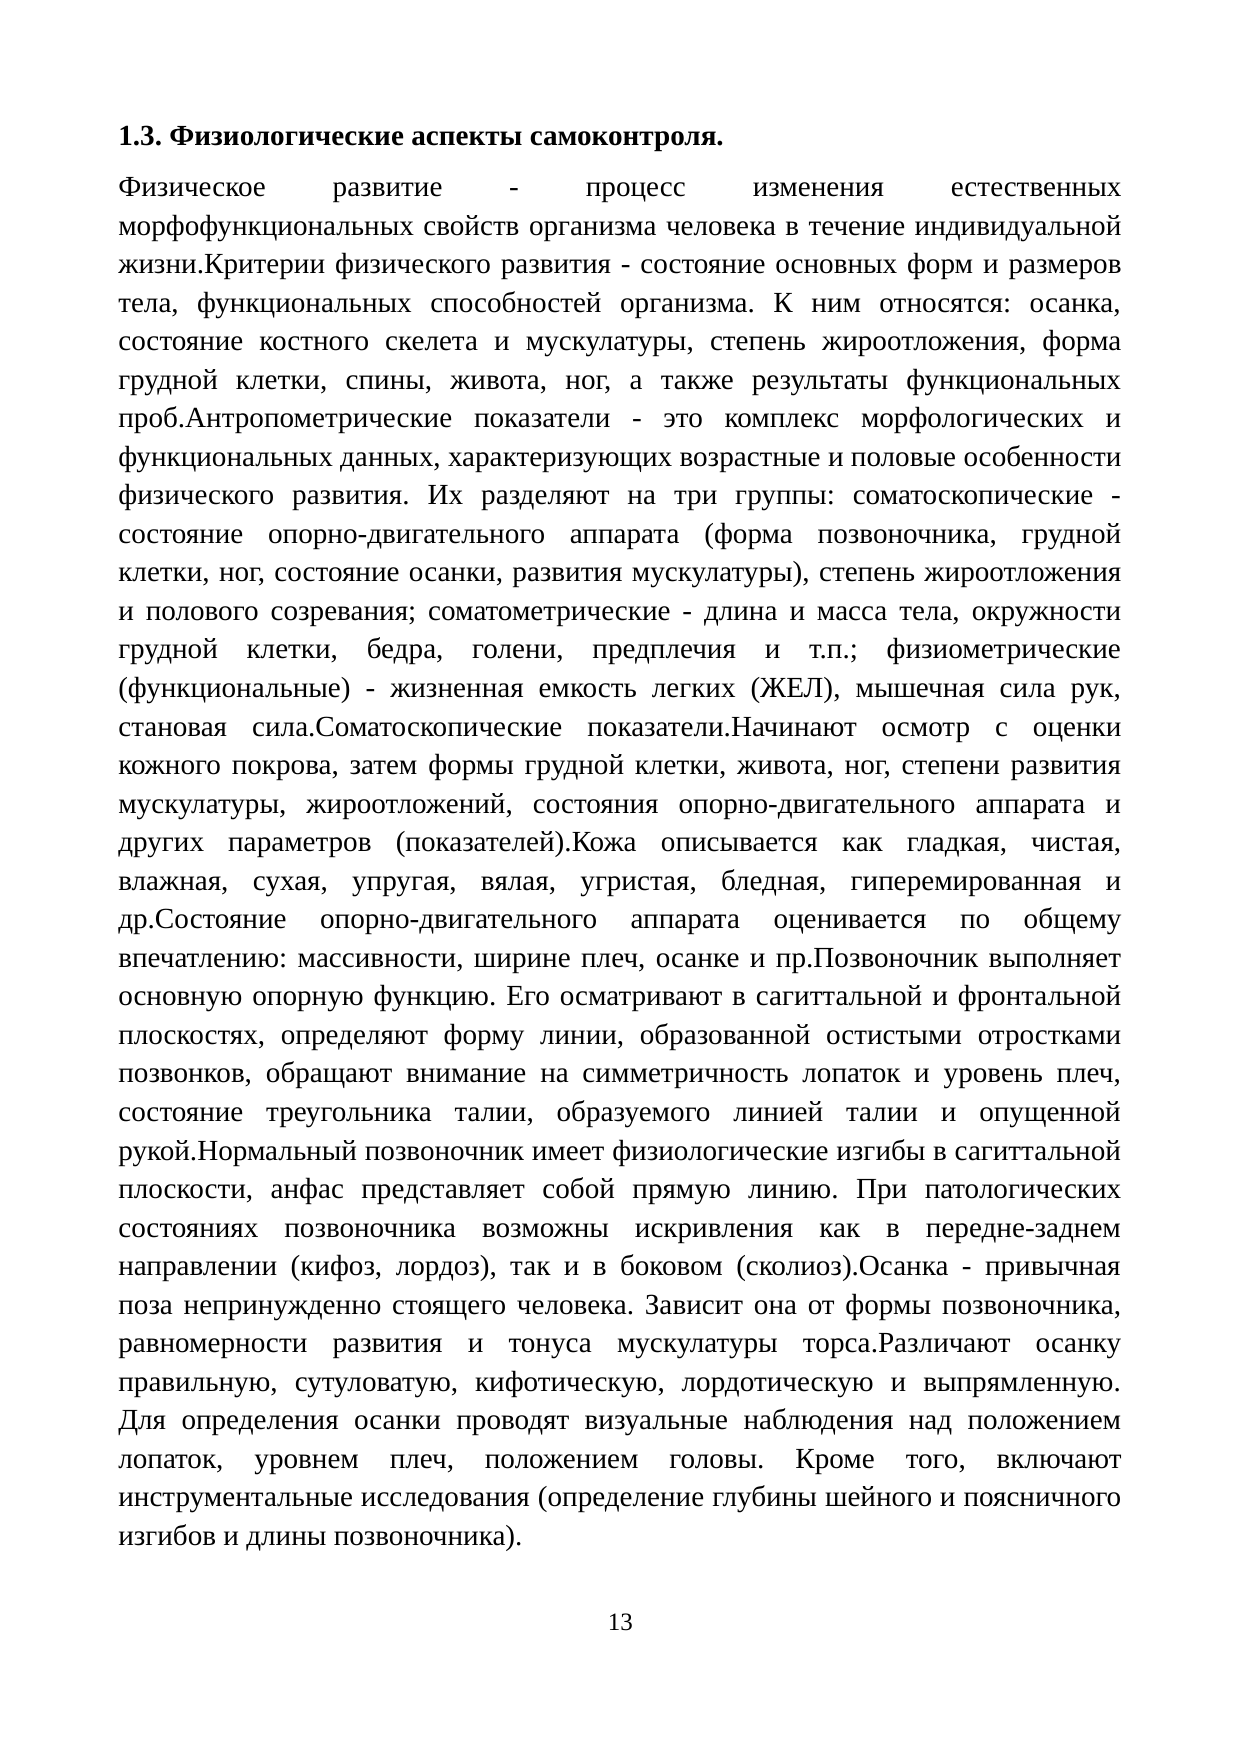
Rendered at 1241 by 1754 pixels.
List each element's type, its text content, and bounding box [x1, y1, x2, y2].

text 1.3. Физиологические аспекты самоконтроля. [118, 118, 1122, 152]
text Физическое развитие - процесс изменения естественных морфофункциональных свойств организма человека в течение индивидуальной жизни.Критерии физического развития - состояние основных форм и размеров тела, функциональных способностей организма. К ним относятся: осанка, состояние костного скелета и мускулатуры, степень жироотложения, форма грудной клетки, спины, живота, ног, а также результаты функциональных проб.Антропометрические показатели - это комплекс морфологических и функциональных данных, характеризующих возрастные и половые особенности физического развития. Их разделяют на три группы: соматоскопические - состояние опорно-двигательного аппарата (форма позвоночника, грудной клетки, ног, состояние осанки, развития мускулатуры), степень жироотложения и полового созревания; соматометрические - длина и масса тела, окружности грудной клетки, бедра, голени, предплечия и т.п.; физиометрические (функциональные) - жизненная емкость легких (ЖЕЛ), мышечная сила рук, становая сила.Соматоскопические показатели.Начинают осмотр с оценки кожного покрова, затем формы грудной клетки, живота, ног, степени развития мускулатуры, жироотложений, состояния опорно-двигательного аппарата и других параметров (показателей).Кожа описывается как гладкая, чистая, влажная, сухая, упругая, вялая, угристая, бледная, гиперемированная и др.Состояние опорно-двигательного аппарата оценивается по общему впечатлению: массивности, ширине плеч, осанке и пр.Позвоночник выполняет основную опорную функцию. Его осматривают в сагиттальной и фронтальной плоскостях, определяют форму линии, образованной остистыми отростками позвонков, обращают внимание на симметричность лопаток и уровень плеч, состояние треугольника талии, образуемого линией талии и опущенной рукой.Нормальный позвоночник имеет физиологические изгибы в сагиттальной плоскости, анфас представляет собой прямую линию. При патологических состояниях позвоночника возможны искривления как в передне-заднем направлении (кифоз, лордоз), так и в боковом (сколиоз).Осанка - привычная поза непринужденно стоящего человека. Зависит она от формы позвоночника, равномерности развития и тонуса мускулатуры торса.Различают осанку правильную, сутуловатую, кифотическую, лордотическую и выпрямленную. Для определения осанки проводят визуальные наблюдения над положением лопаток, уровнем плеч, положением головы. Кроме того, включают инструментальные исследования (определение глубины шейного и поясничного изгибов и длины позвоночника). [118, 169, 1122, 1552]
